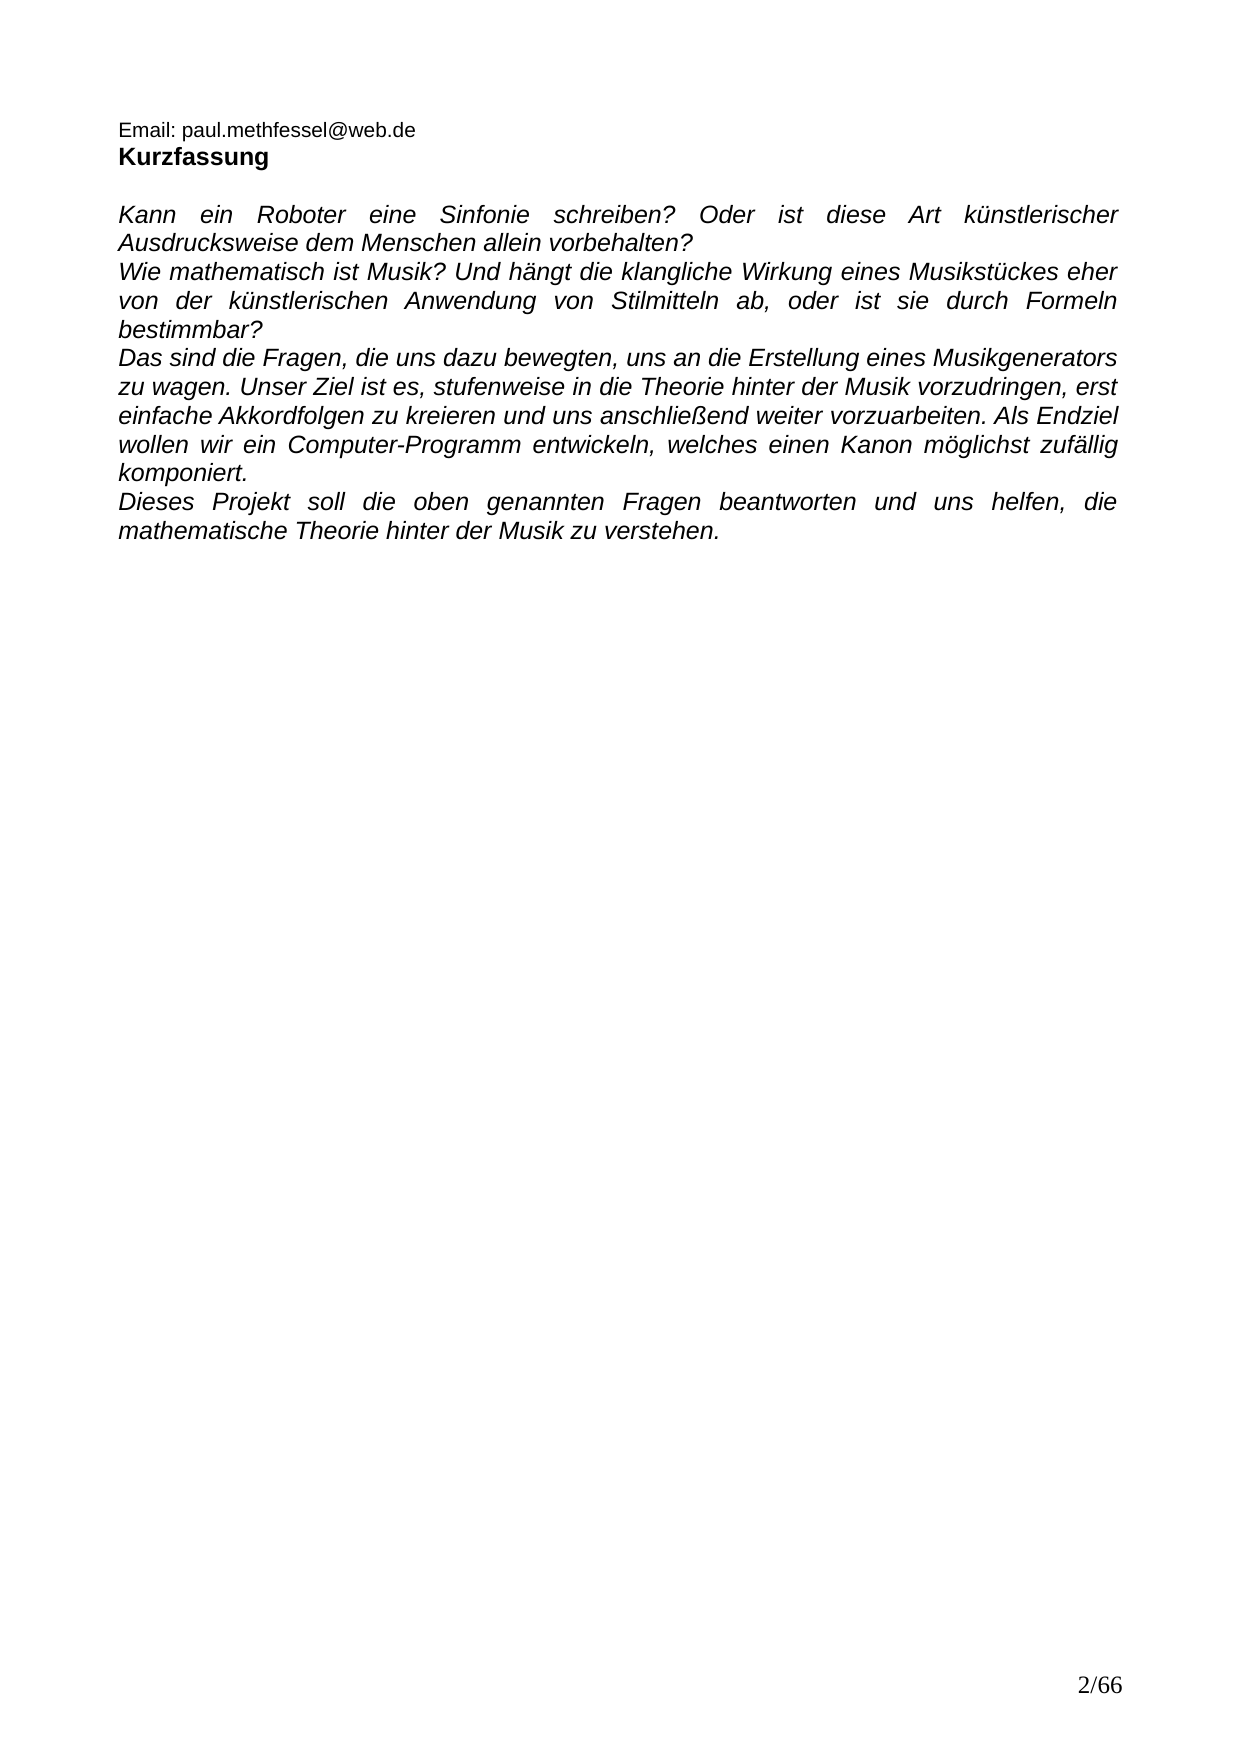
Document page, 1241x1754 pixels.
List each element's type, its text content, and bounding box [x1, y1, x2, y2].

text Dieses Projekt soll die oben genannten Fragen beantworten und uns helfen, die mathematische Theorie hinter der Musik zu verstehen. [118, 487, 1122, 544]
text Wie mathematisch ist Musik? Und hängt die klangliche Wirkung eines Musikstückes eher von der künstlerischen Anwendung von Stilmitteln ab, oder ist sie durch Formeln bestimmbar? [118, 257, 1122, 343]
text Kann ein Roboter eine Sinfonie schreiben? Oder ist diese Art künstlerischer Ausdrucksweise dem Menschen allein vorbehalten? [118, 199, 1122, 257]
text Email: paul.methfessel@web.de [118, 118, 1122, 142]
text Kurzfassung [118, 142, 1122, 171]
text Das sind die Fragen, die uns dazu bewegten, uns an die Erstellung eines Musikgenerators zu wagen. Unser Ziel ist es, stufenweise in die Theorie hinter der Musik vorzudringen, erst einfache Akkordfolgen zu kreieren und uns anschließend weiter vorzuarbeiten. Als Endziel wollen wir ein Computer-Programm entwickeln, welches einen Kanon möglichst zufällig komponiert. [118, 343, 1122, 487]
